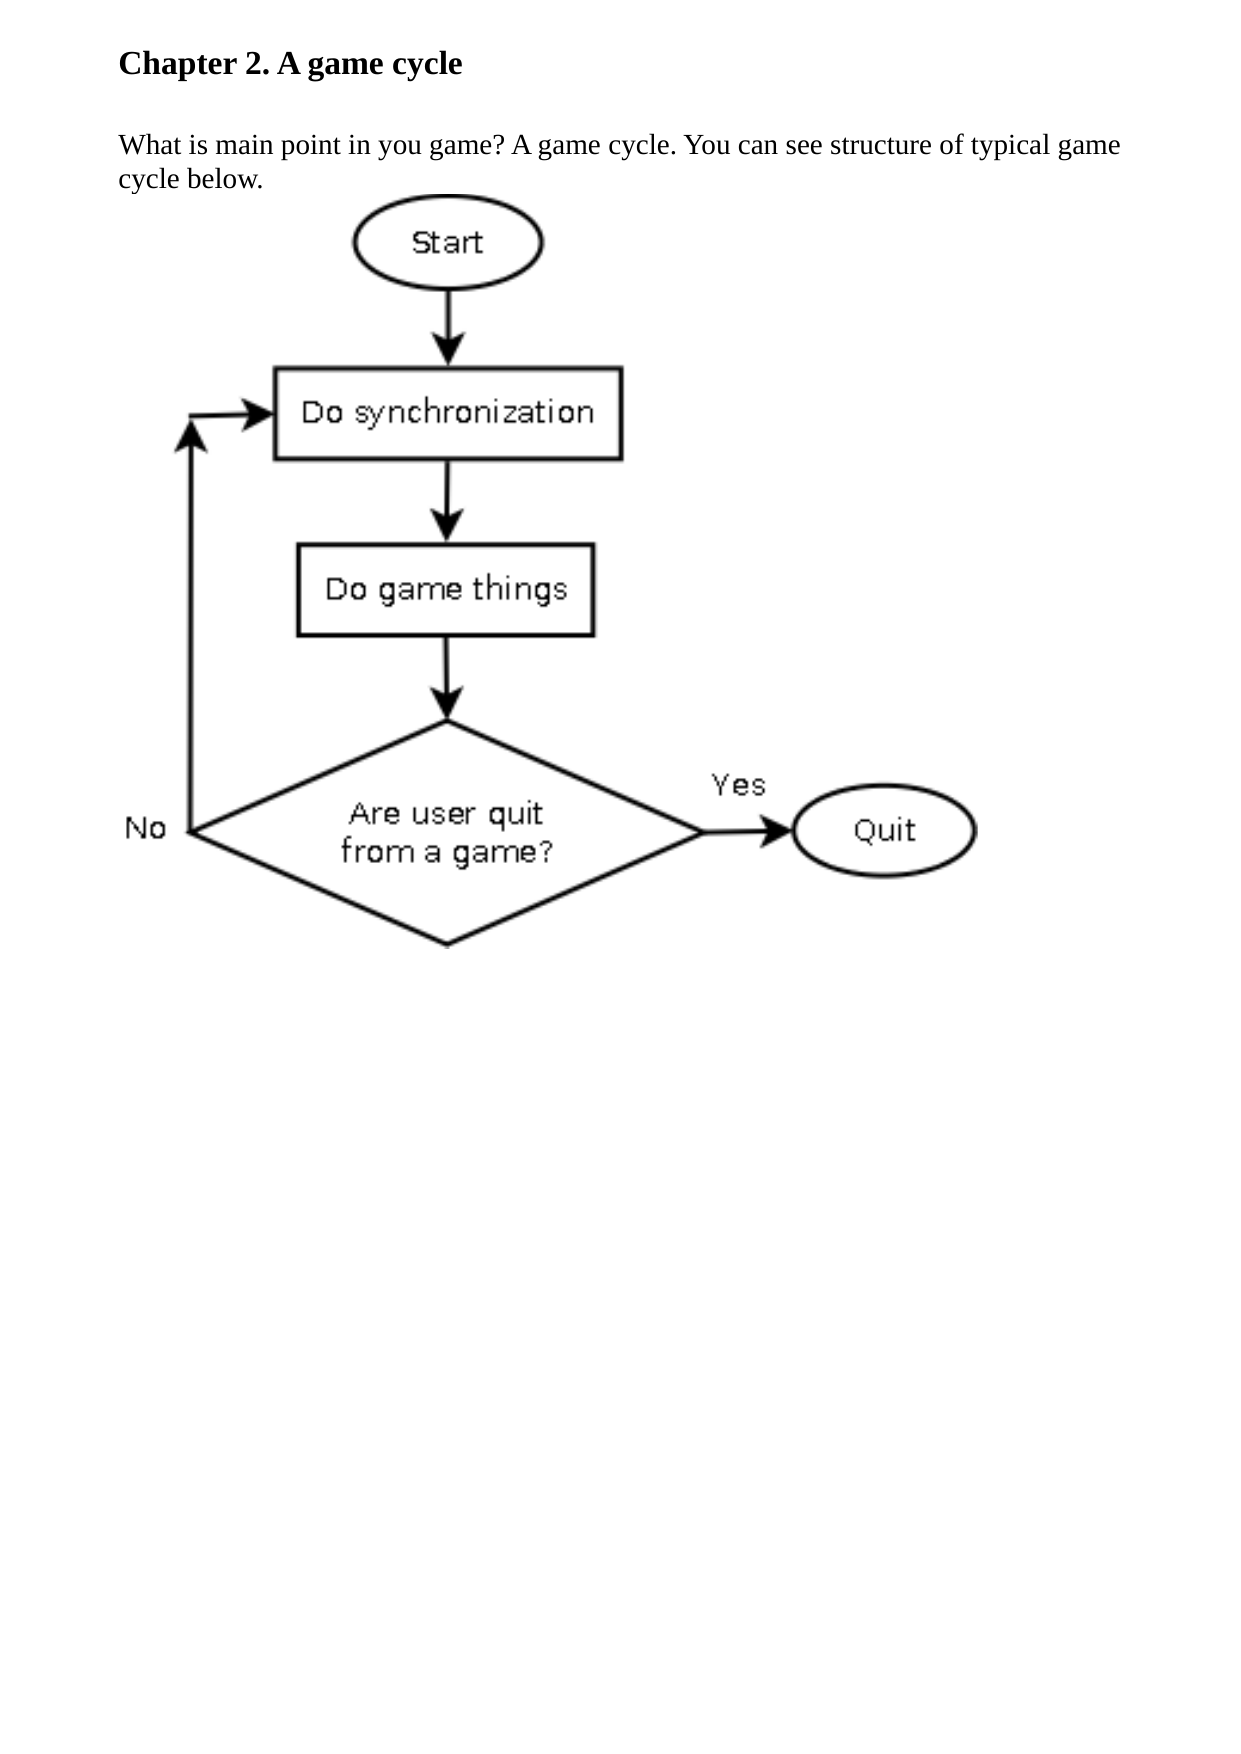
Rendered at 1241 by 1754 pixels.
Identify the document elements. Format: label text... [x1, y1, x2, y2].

text What is main point in you game? A game cycle. You can see structure of typical game cycle below. [118, 127, 1122, 194]
picture [125, 194, 978, 949]
subtitle Chapter 2. A game cycle [118, 43, 1122, 81]
